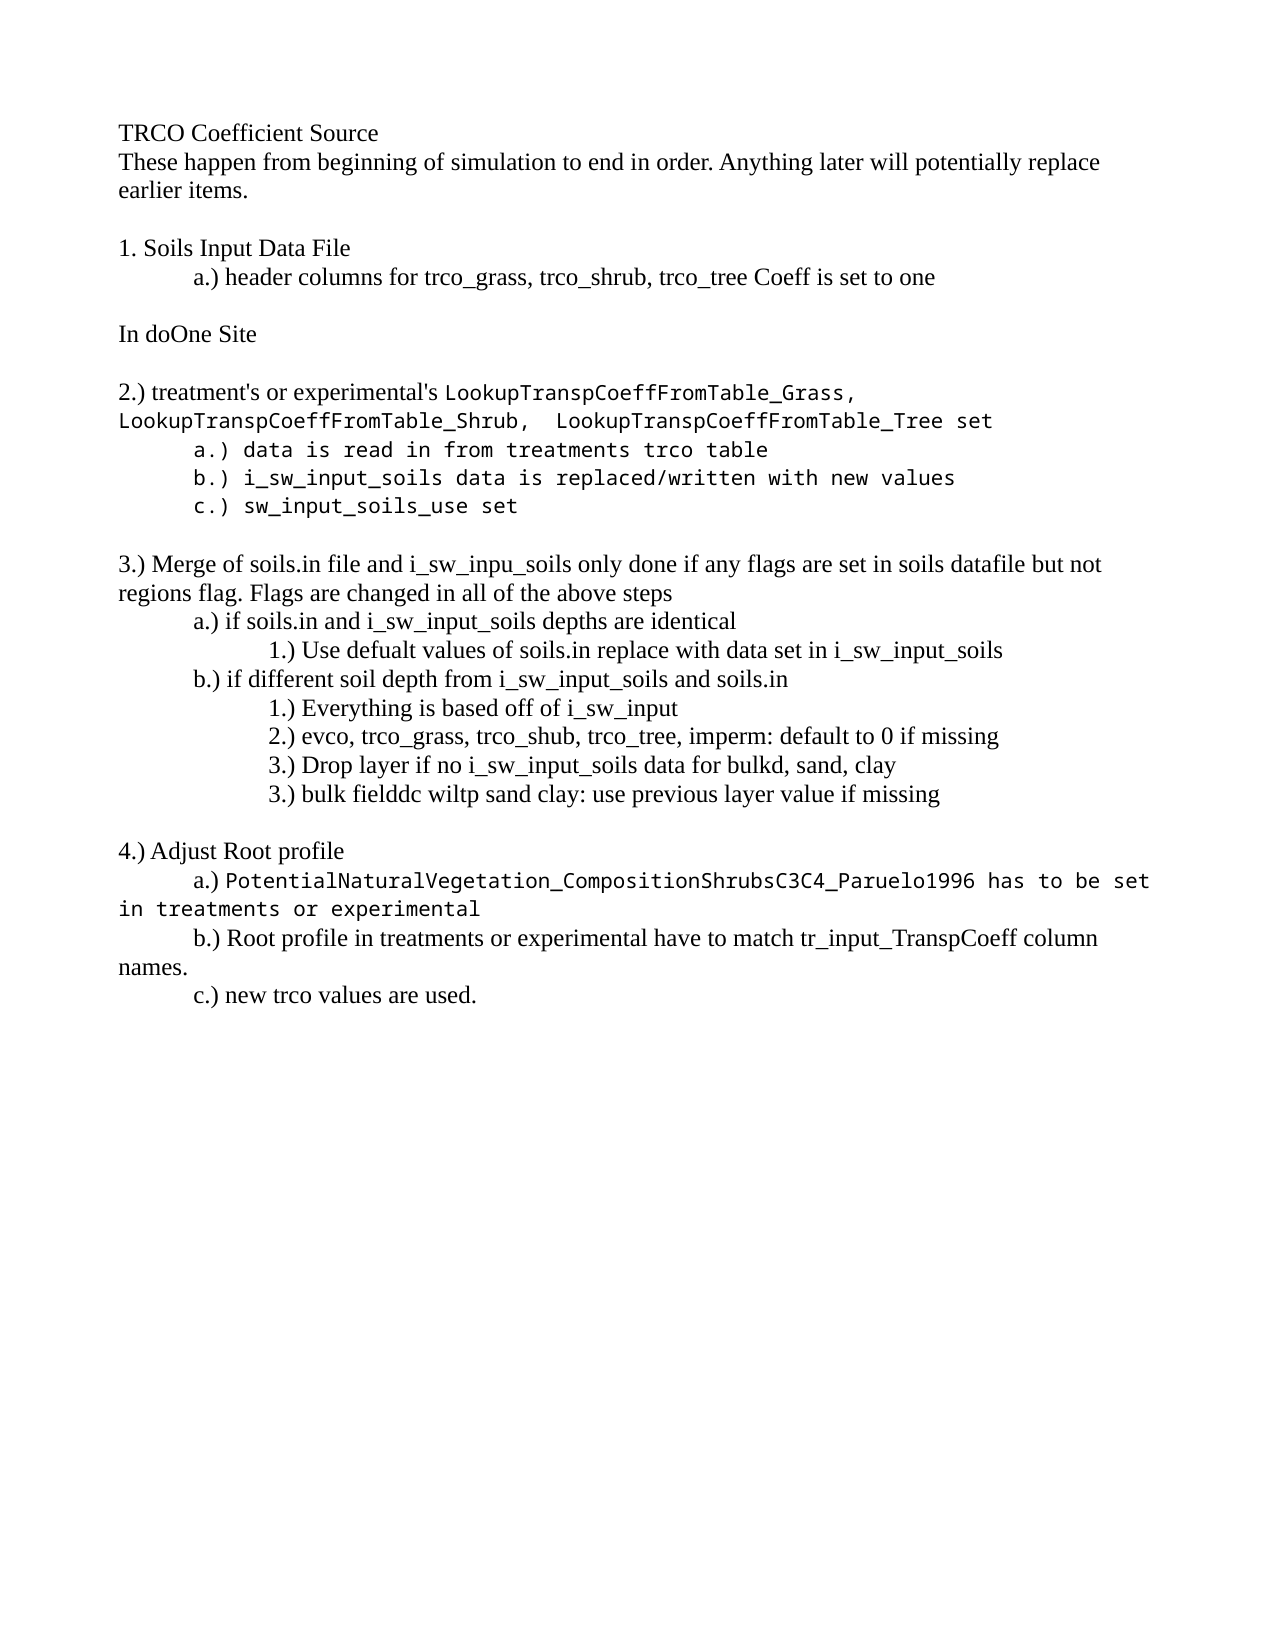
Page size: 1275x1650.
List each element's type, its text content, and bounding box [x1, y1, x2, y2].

text 1.) Everything is based off of i_sw_input [118, 693, 1157, 721]
text 1.) Use defualt values of soils.in replace with data set in i_sw_input_soils [118, 635, 1157, 664]
text c.) sw_input_soils_use set [118, 492, 1157, 520]
text c.) new trco values are used. [118, 981, 1157, 1009]
text 3.) Drop layer if no i_sw_input_soils data for bulkd, sand, clay [118, 750, 1157, 779]
text a.) header columns for trco_grass, trco_shrub, trco_tree Coeff is set to one [118, 262, 1157, 291]
text 2.) treatment's or experimental's LookupTranspCoeffFromTable_Grass, LookupTranspCoeffFromTable_Shrub, LookupTranspCoeffFromTable_Tree set [118, 377, 1157, 435]
text 4.) Adjust Root profile [118, 836, 1157, 865]
text In doOne Site [118, 319, 1157, 348]
text a.) PotentialNaturalVegetation_CompositionShrubsC3C4_Paruelo1996 has to be set in treatments or experimental [118, 865, 1157, 923]
text TRCO Coefficient Source [118, 118, 1157, 147]
text a.) if soils.in and i_sw_input_soils depths are identical [118, 606, 1157, 635]
text 3.) bulk fielddc wiltp sand clay: use previous layer value if missing [118, 779, 1157, 808]
text These happen from beginning of simulation to end in order. Anything later will potentially replace earlier items. [118, 147, 1157, 204]
text b.) if different soil depth from i_sw_input_soils and soils.in [118, 664, 1157, 693]
text 1. Soils Input Data File [118, 233, 1157, 262]
text 2.) evco, trco_grass, trco_shub, trco_tree, imperm: default to 0 if missing [118, 721, 1157, 750]
text b.) i_sw_input_soils data is replaced/written with new values [118, 463, 1157, 492]
text 3.) Merge of soils.in file and i_sw_inpu_soils only done if any flags are set in soils datafile but not regions flag. Flags are changed in all of the above steps [118, 549, 1157, 606]
text a.) data is read in from treatments trco table [118, 435, 1157, 463]
text b.) Root profile in treatments or experimental have to match tr_input_TranspCoeff column names. [118, 923, 1157, 981]
